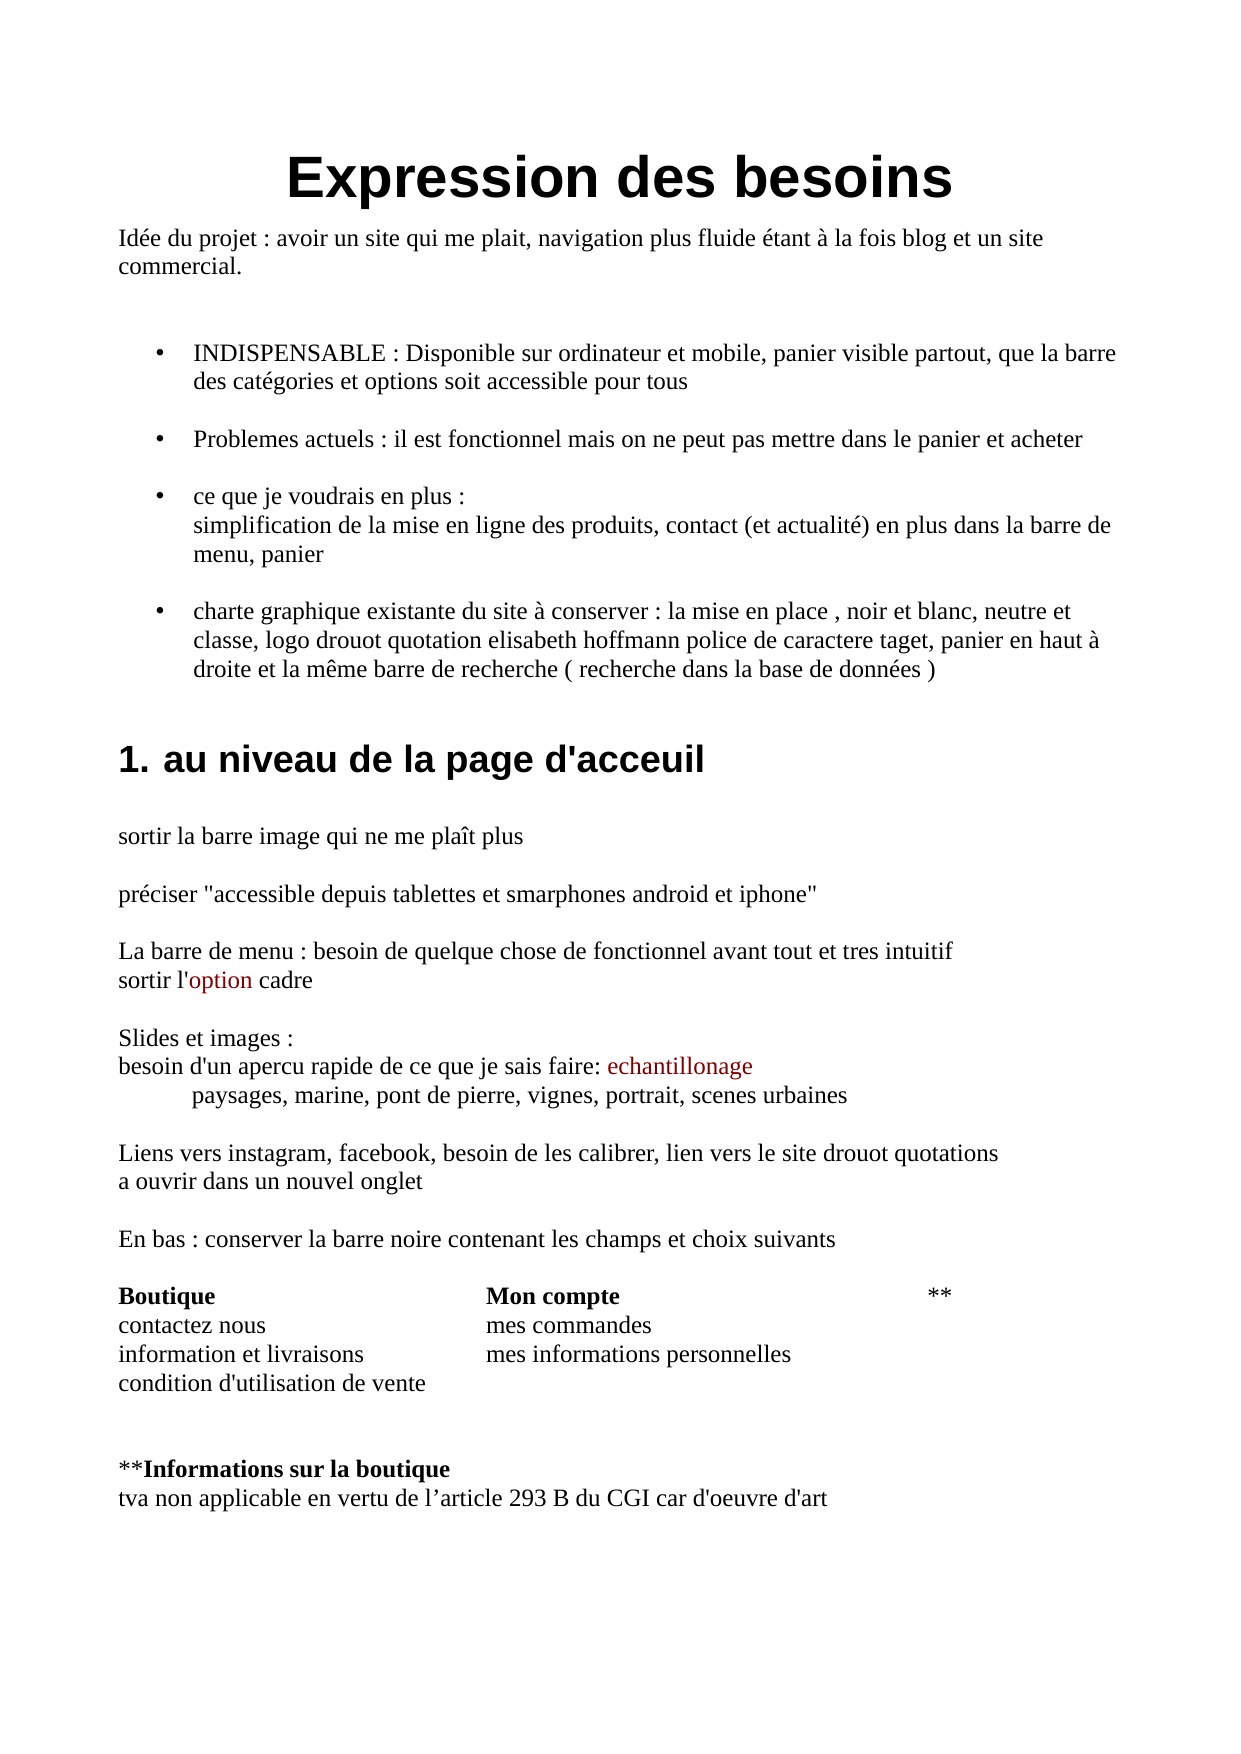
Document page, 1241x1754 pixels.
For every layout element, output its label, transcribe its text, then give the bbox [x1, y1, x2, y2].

list ce que je voudrais en plus : [156, 481, 1122, 510]
title Expression des besoins [118, 143, 1122, 210]
text besoin d'un apercu rapide de ce que je sais faire: echantillonage [118, 1051, 1122, 1080]
text sortir l'option cadre [118, 965, 1122, 994]
list simplification de la mise en ligne des produits, contact (et actualité) en plus dans la barre de menu, panier [156, 510, 1122, 568]
text La barre de menu : besoin de quelque chose de fonctionnel avant tout et tres intuitif [118, 936, 1122, 965]
list INDISPENSABLE : Disponible sur ordinateur et mobile, panier visible partout, que la barre des catégories et options soit accessible pour tous [156, 338, 1122, 395]
text sortir la barre image qui ne me plaît plus [118, 821, 1122, 850]
text contactez nous mes commandes [118, 1310, 1122, 1339]
text préciser "accessible depuis tablettes et smarphones android et iphone" [118, 879, 1122, 908]
text condition d'utilisation de vente [118, 1368, 1122, 1396]
text a ouvrir dans un nouvel onglet [118, 1166, 1122, 1195]
text **Informations sur la boutique [118, 1454, 1122, 1483]
subtitle 1. au niveau de la page d'acceuil [118, 736, 1122, 780]
text En bas : conserver la barre noire contenant les champs et choix suivants [118, 1224, 1122, 1253]
text Idée du projet : avoir un site qui me plait, navigation plus fluide étant à la fois blog et un site commercial. [118, 223, 1122, 280]
text Liens vers instagram, facebook, besoin de les calibrer, lien vers le site drouot quotations [118, 1138, 1122, 1166]
text information et livraisons mes informations personnelles [118, 1339, 1122, 1368]
list charte graphique existante du site à conserver : la mise en place , noir et blanc, neutre et classe, logo drouot quotation elisabeth hoffmann police de caractere taget, panier en haut à droite et la même barre de recherche ( recherche dans la base de données ) [156, 596, 1122, 683]
list Problemes actuels : il est fonctionnel mais on ne peut pas mettre dans le panier et acheter [156, 424, 1122, 453]
text Slides et images : [118, 1023, 1122, 1051]
text tva non applicable en vertu de l’article 293 B du CGI car d'oeuvre d'art [118, 1483, 1122, 1511]
text Boutique Mon compte ** [118, 1281, 1122, 1310]
text paysages, marine, pont de pierre, vignes, portrait, scenes urbaines [118, 1080, 1122, 1109]
